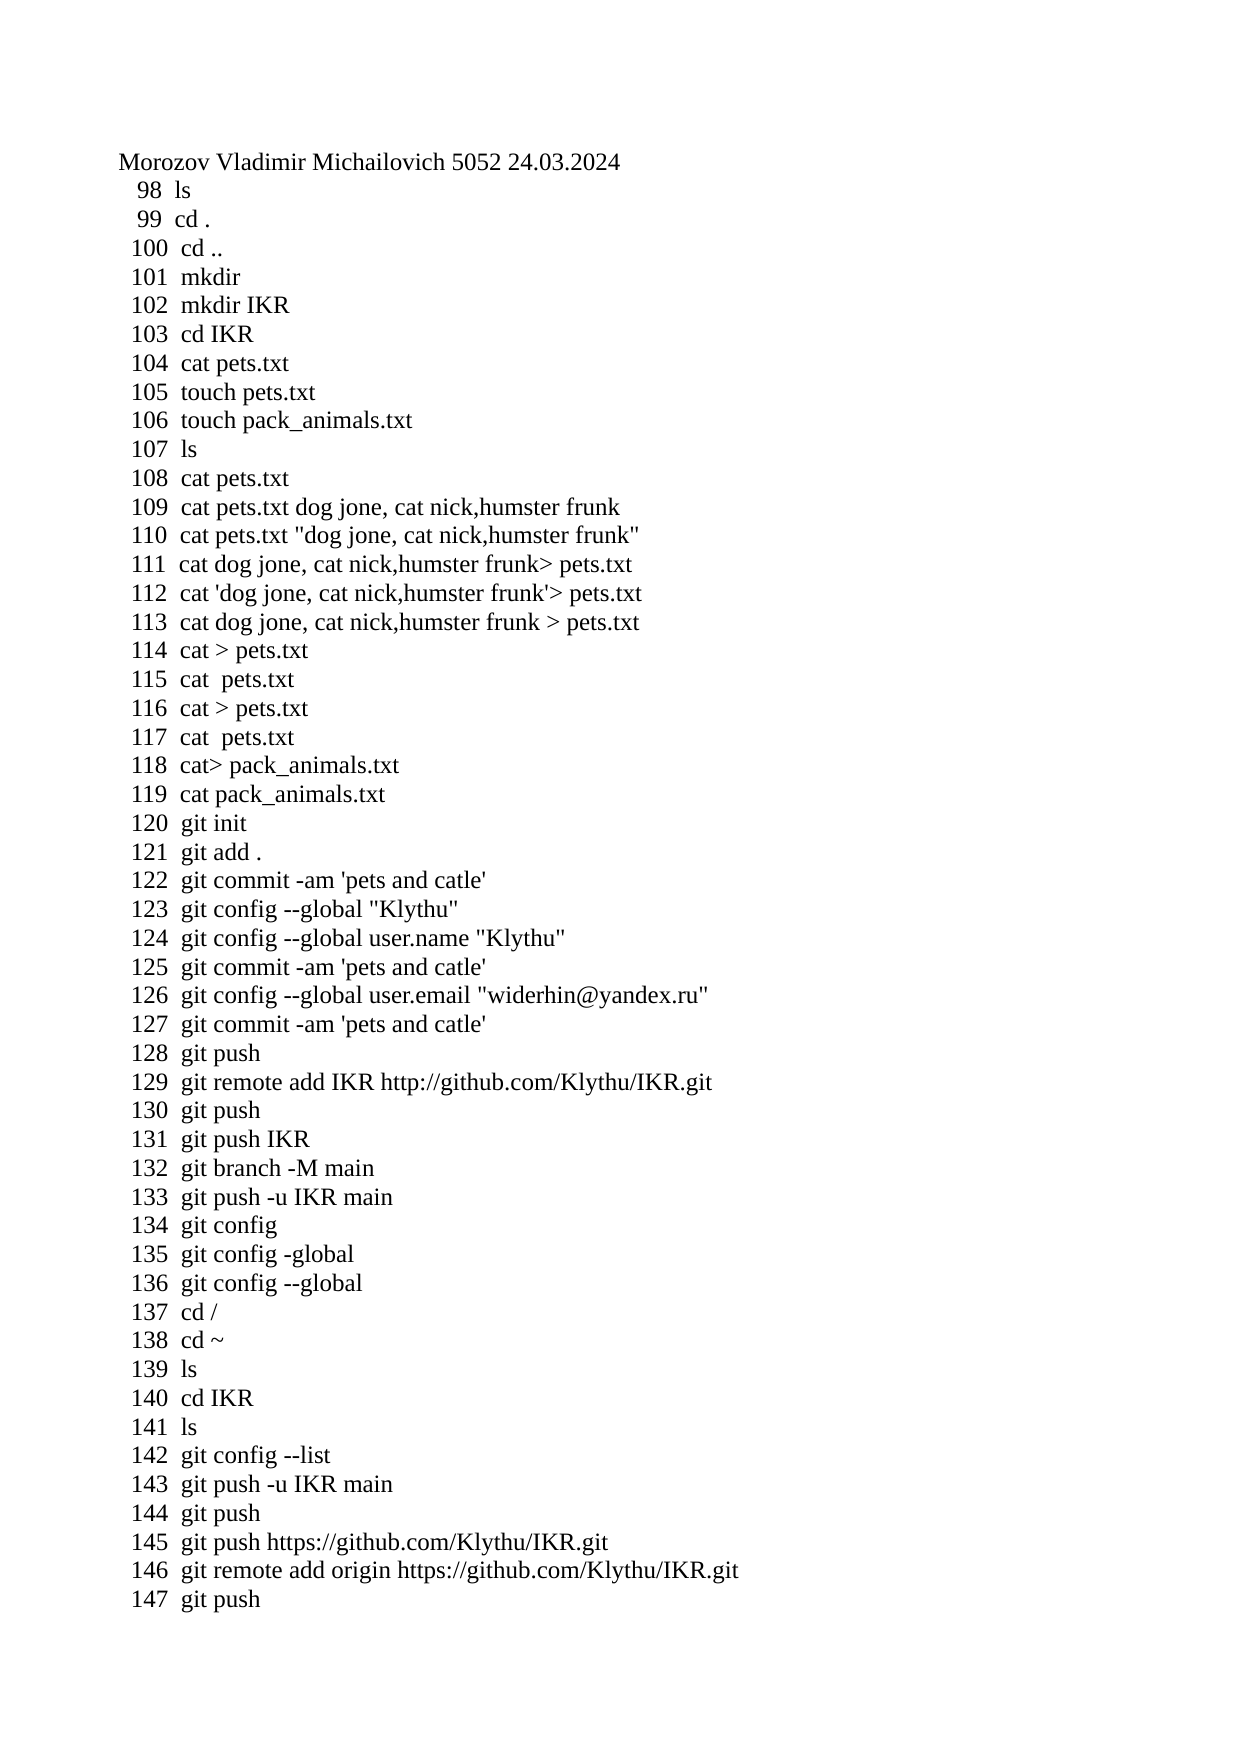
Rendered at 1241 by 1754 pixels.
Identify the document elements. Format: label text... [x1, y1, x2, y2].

text 147 git push [118, 1584, 1122, 1613]
text 137 cd / [118, 1297, 1122, 1326]
text 107 ls [118, 434, 1122, 463]
text 105 touch pets.txt [118, 377, 1122, 406]
text 117 cat pets.txt [118, 722, 1122, 751]
text 99 cd . [118, 204, 1122, 233]
text 119 cat pack_animals.txt [118, 779, 1122, 808]
text 106 touch pack_animals.txt [118, 406, 1122, 434]
text 111 cat dog jone, cat nick,humster frunk> pets.txt [118, 549, 1122, 578]
text 118 cat> pack_animals.txt [118, 751, 1122, 779]
text 136 git config --global [118, 1268, 1122, 1297]
text 123 git config --global "Klythu" [118, 894, 1122, 923]
text 115 cat pets.txt [118, 664, 1122, 693]
text 124 git config --global user.name "Klythu" [118, 923, 1122, 952]
text 138 cd ~ [118, 1326, 1122, 1354]
text 140 cd IKR [118, 1383, 1122, 1412]
text 110 cat pets.txt "dog jone, cat nick,humster frunk" [118, 521, 1122, 549]
text 126 git config --global user.email "widerhin@yandex.ru" [118, 981, 1122, 1009]
text 145 git push https://github.com/Klythu/IKR.git [118, 1527, 1122, 1556]
text 120 git init [118, 808, 1122, 837]
text 108 cat pets.txt [118, 463, 1122, 492]
text 139 ls [118, 1354, 1122, 1383]
text 122 git commit -am 'pets and catle' [118, 866, 1122, 894]
text 109 cat pets.txt dog jone, cat nick,humster frunk [118, 492, 1122, 521]
text 142 git config --list [118, 1441, 1122, 1469]
text Morozov Vladimir Michailovich 5052 24.03.2024 [118, 147, 1122, 176]
text 125 git commit -am 'pets and catle' [118, 952, 1122, 981]
text 127 git commit -am 'pets and catle' [118, 1009, 1122, 1038]
text 113 cat dog jone, cat nick,humster frunk > pets.txt [118, 607, 1122, 636]
text 130 git push [118, 1096, 1122, 1124]
text 134 git config [118, 1211, 1122, 1239]
text 100 cd .. [118, 233, 1122, 262]
text 103 cd IKR [118, 319, 1122, 348]
text 102 mkdir IKR [118, 291, 1122, 319]
text 104 cat pets.txt [118, 348, 1122, 377]
text 98 ls [118, 176, 1122, 204]
text 112 cat 'dog jone, cat nick,humster frunk'> pets.txt [118, 578, 1122, 607]
text 101 mkdir [118, 262, 1122, 291]
text 121 git add . [118, 837, 1122, 866]
text 143 git push -u IKR main [118, 1469, 1122, 1498]
text 133 git push -u IKR main [118, 1182, 1122, 1211]
text 129 git remote add IKR http://github.com/Klythu/IKR.git [118, 1067, 1122, 1096]
text 114 cat > pets.txt [118, 636, 1122, 664]
text 116 cat > pets.txt [118, 693, 1122, 722]
text 141 ls [118, 1412, 1122, 1441]
text 128 git push [118, 1038, 1122, 1067]
text 135 git config -global [118, 1239, 1122, 1268]
text 146 git remote add origin https://github.com/Klythu/IKR.git [118, 1556, 1122, 1584]
text 132 git branch -M main [118, 1153, 1122, 1182]
text 144 git push [118, 1498, 1122, 1527]
text 131 git push IKR [118, 1124, 1122, 1153]
